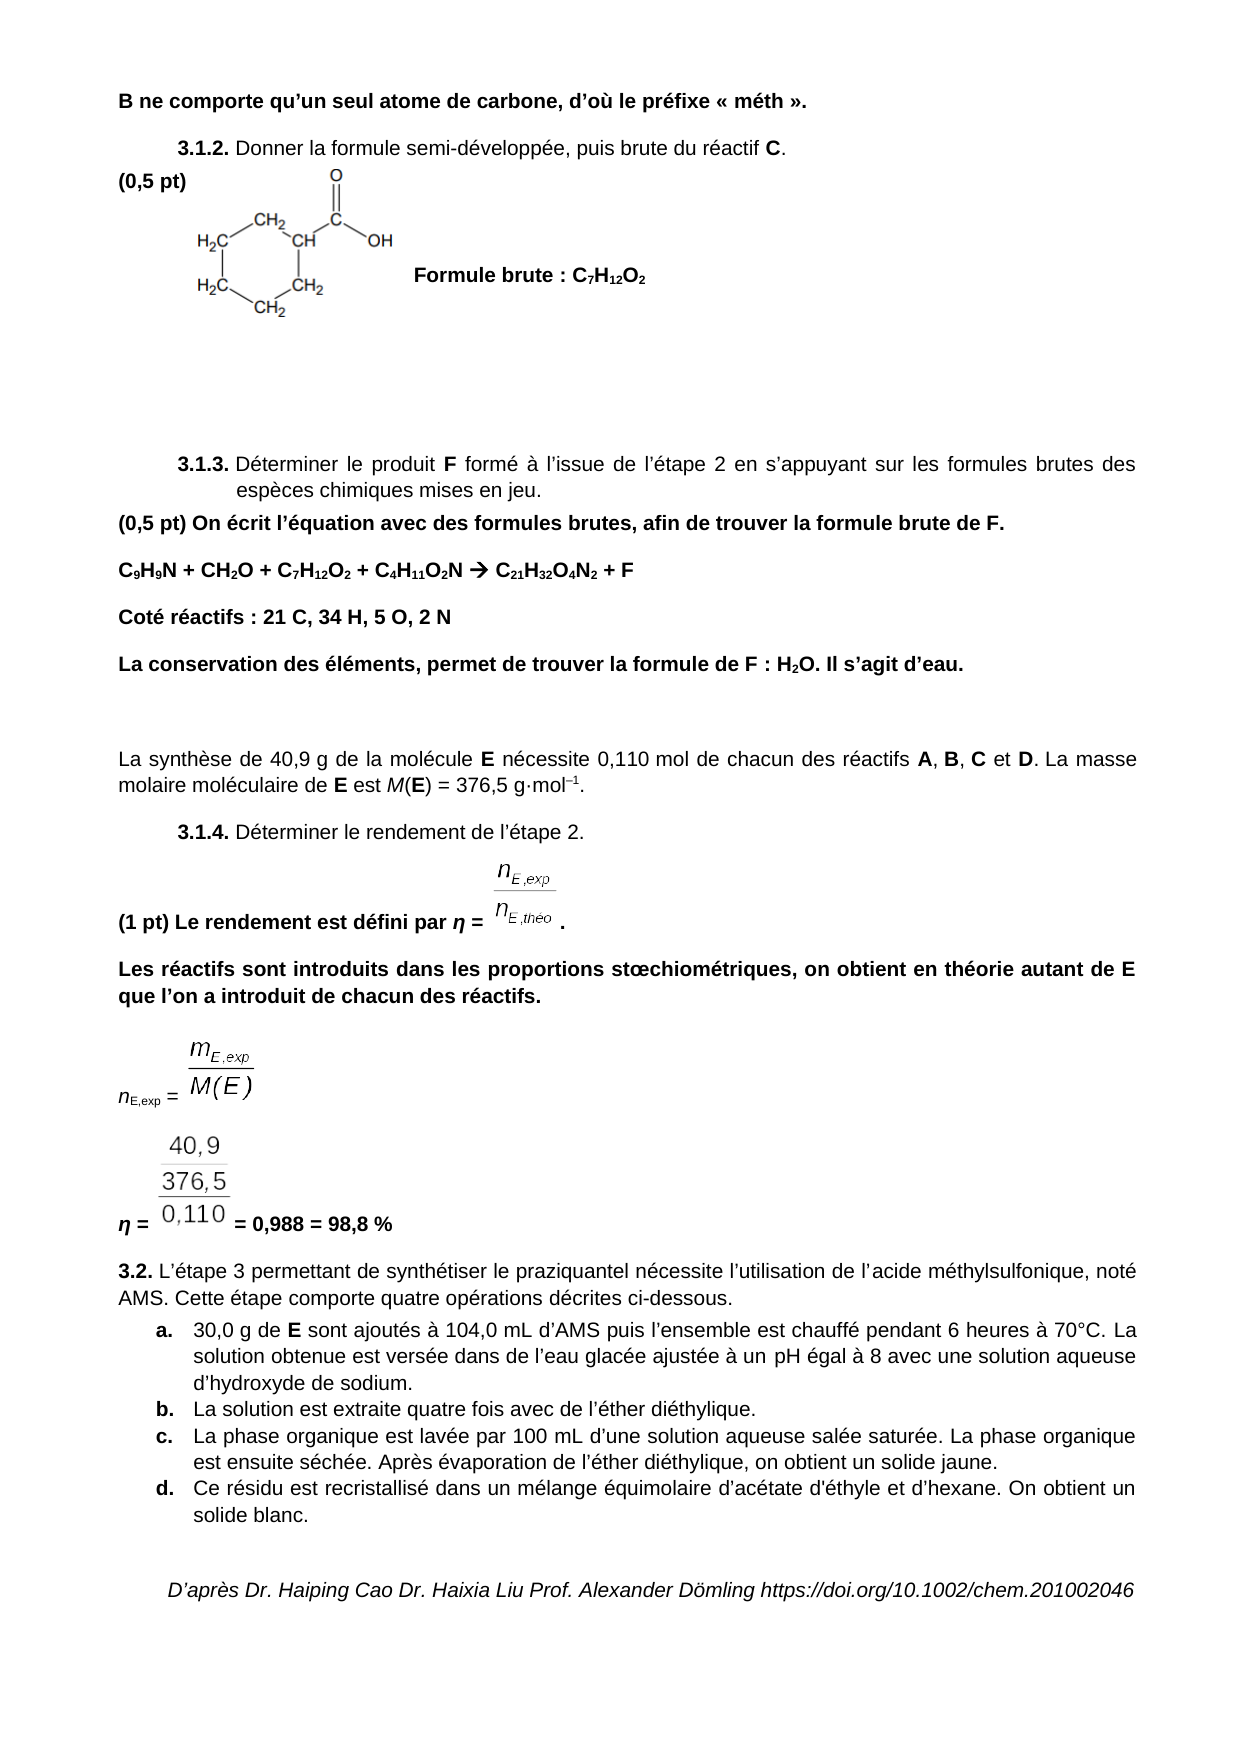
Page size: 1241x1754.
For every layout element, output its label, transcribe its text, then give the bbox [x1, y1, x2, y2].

list Ce résidu est recristallisé dans un mélange équimolaire d’acétate d'éthyle et d’hexane. On obtient un solide blanc. [156, 1476, 1137, 1526]
subtitle Déterminer le rendement de l’étape 2. [177, 820, 1137, 844]
text η = = 0,988 = 98,8 % [118, 1131, 1137, 1236]
text C9H9N + CH2O + C7H12O2 + C4H11O2N  C21H32O4N2 + F [118, 558, 1137, 582]
list 30,0 g de E sont ajoutés à 104,0 mL d’AMS puis l’ensemble est chauffé pendant 6 heures à 70°C. La solution obtenue est versée dans de l’eau glacée ajustée à un pH égal à 8 avec une solution aqueuse d’hydroxyde de sodium. [156, 1318, 1137, 1395]
text (0,5 pt) [118, 168, 1137, 192]
text Formule brute : C7H12O2 [413, 263, 1137, 287]
list La phase organique est lavée par 100 mL d’une solution aqueuse salée saturée. La phase organique est ensuite séchée. Après évaporation de l’éther diéthylique, on obtient un solide jaune. [156, 1423, 1137, 1474]
text Les réactifs sont introduits dans les proportions stœchiométriques, on obtient en théorie autant de E que l’on a introduit de chacun des réactifs. [118, 957, 1137, 1007]
subtitle L’étape 3 permettant de synthétiser le praziquantel nécessite l’utilisation de l’acide méthylsulfonique, noté AMS. Cette étape comporte quatre opérations décrites ci-dessous. [118, 1259, 1137, 1309]
text B ne comporte qu’un seul atome de carbone, d’où le préfixe « méth ». [118, 89, 1137, 113]
text D’après Dr. Haiping Cao Dr. Haixia Liu Prof. Alexander Dömling https://doi.org/10.1002/chem.201002046 [118, 1578, 1137, 1602]
subtitle Donner la formule semi-développée, puis brute du réactif C. [177, 136, 1137, 160]
text (1 pt) Le rendement est défini par η = . [118, 853, 1137, 934]
text La synthèse de 40,9 g de la molécule E nécessite 0,110 mol de chacun des réactifs A, B, C et D. La masse molaire moléculaire de E est M(E) = 376,5 g·mol–1. [118, 747, 1137, 797]
text (0,5 pt) On écrit l’équation avec des formules brutes, afin de trouver la formule brute de F. [118, 511, 1137, 534]
text nE,exp = [118, 1031, 1137, 1108]
text Coté réactifs : 21 C, 34 H, 5 O, 2 N [118, 605, 1137, 629]
list La solution est extraite quatre fois avec de l’éther diéthylique. [156, 1397, 1137, 1421]
subtitle Déterminer le produit F formé à l’issue de l’étape 2 en s’appuyant sur les formules brutes des espèces chimiques mises en jeu. [177, 452, 1137, 502]
text La conservation des éléments, permet de trouver la formule de F : H2O. Il s’agit d’eau. [118, 652, 1137, 676]
picture [195, 169, 395, 324]
